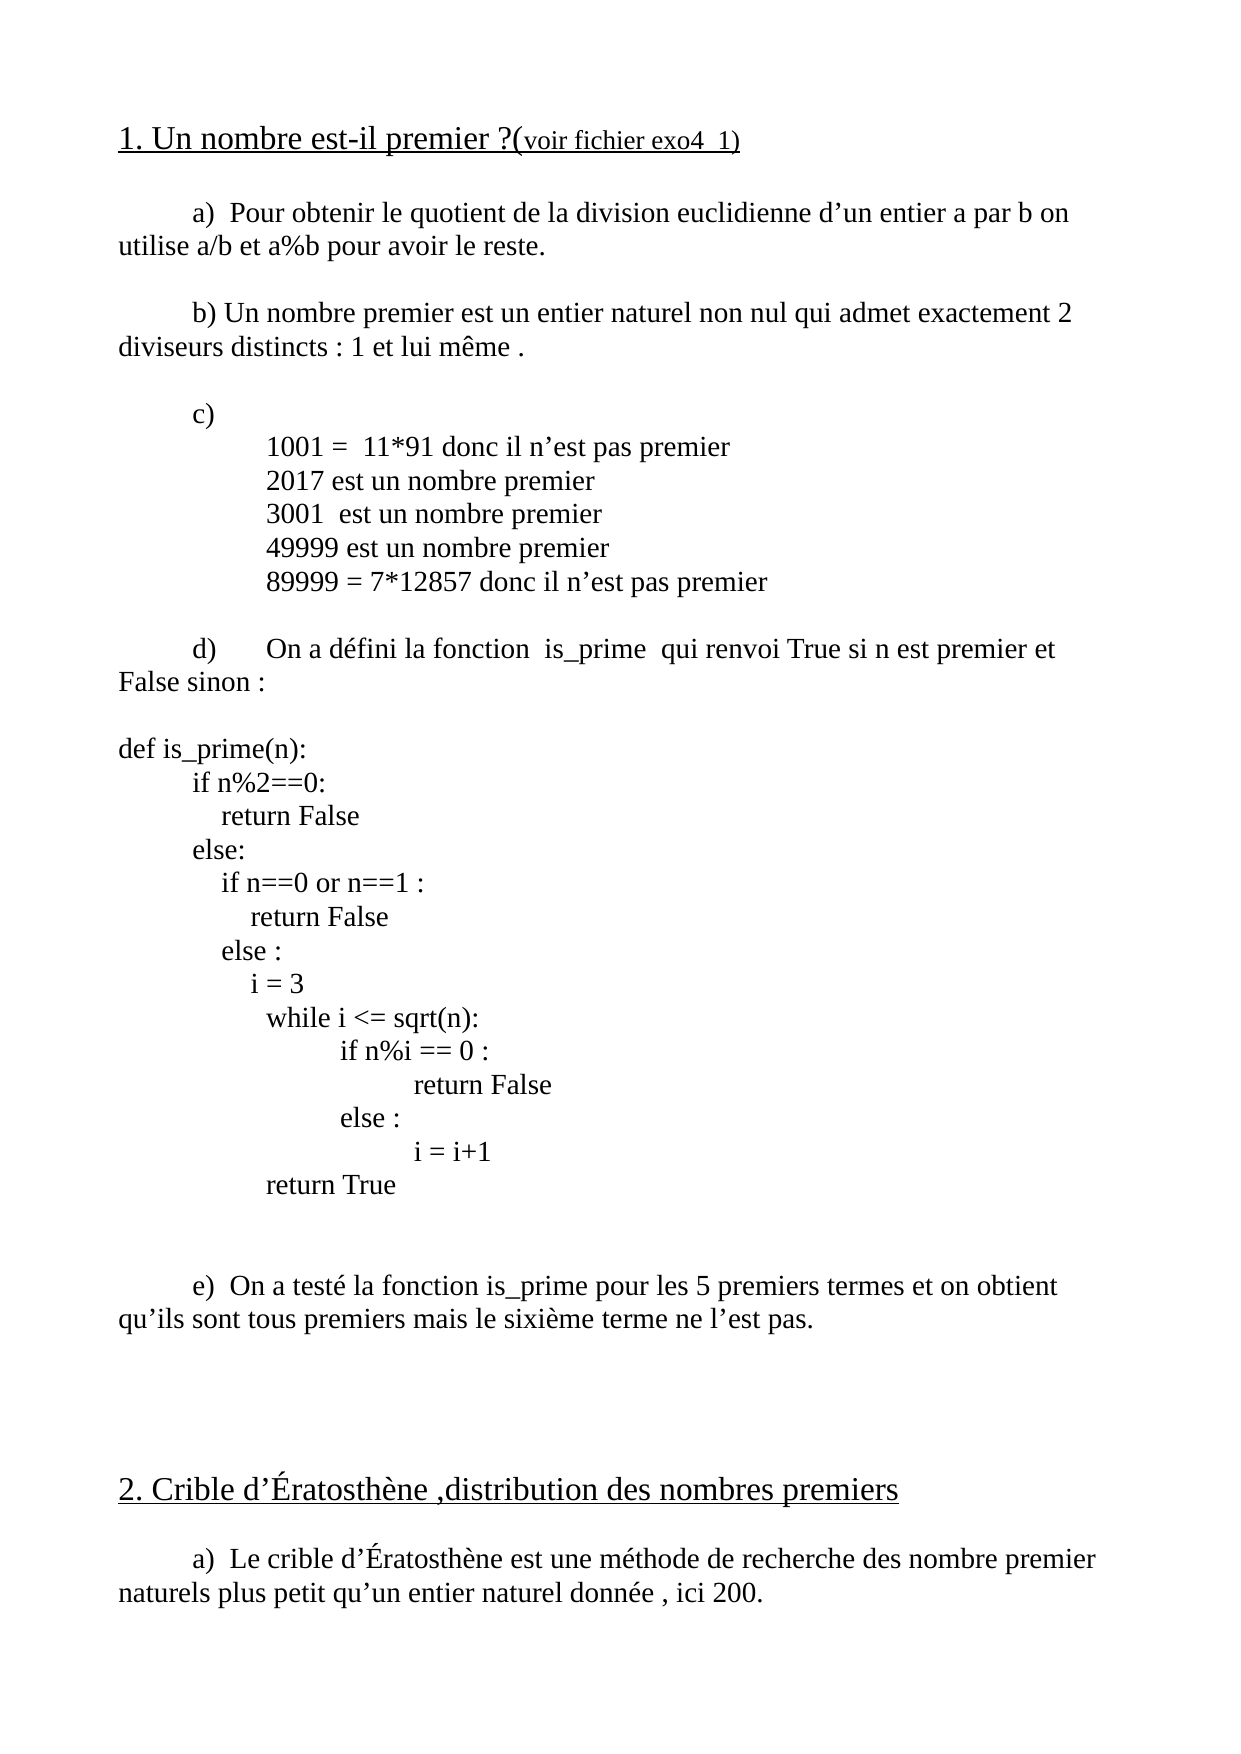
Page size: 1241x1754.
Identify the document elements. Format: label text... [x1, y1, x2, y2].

text 1001 = 11*91 donc il n’est pas premier [118, 429, 1122, 463]
text i = 3 [118, 966, 1122, 1000]
text 2. Crible d’Ératosthène ,distribution des nombres premiers [118, 1469, 1122, 1508]
text d) On a défini la fonction is_prime qui renvoi True si n est premier et False sinon : [118, 631, 1122, 698]
text e) On a testé la fonction is_prime pour les 5 premiers termes et on obtient qu’ils sont tous premiers mais le sixième terme ne l’est pas. [118, 1268, 1122, 1335]
text else : [118, 1100, 1122, 1134]
text 49999 est un nombre premier [118, 530, 1122, 564]
text def is_prime(n): [118, 731, 1122, 765]
text a) Le crible d’Ératosthène est une méthode de recherche des nombre premier naturels plus petit qu’un entier naturel donnée , ici 200. [118, 1541, 1122, 1608]
text 3001 est un nombre premier [118, 497, 1122, 530]
text if n%2==0: [118, 765, 1122, 798]
text b) Un nombre premier est un entier naturel non nul qui admet exactement 2 diviseurs distincts : 1 et lui même . [118, 295, 1122, 362]
text 89999 = 7*12857 donc il n’est pas premier [118, 564, 1122, 597]
text else : [118, 933, 1122, 966]
text return False [118, 899, 1122, 933]
text if n==0 or n==1 : [118, 866, 1122, 899]
text return True [118, 1167, 1122, 1201]
text c) [118, 396, 1122, 429]
text while i <= sqrt(n): [118, 1000, 1122, 1033]
text 2017 est un nombre premier [118, 463, 1122, 497]
text else: [118, 832, 1122, 866]
text i = i+1 [118, 1134, 1122, 1167]
text if n%i == 0 : [118, 1033, 1122, 1067]
text 1. Un nombre est-il premier ?(voir fichier exo4_1) [118, 118, 1122, 156]
text return False [118, 798, 1122, 832]
text return False [118, 1067, 1122, 1100]
text a) Pour obtenir le quotient de la division euclidienne d’un entier a par b on utilise a/b et a%b pour avoir le reste. [118, 195, 1122, 262]
